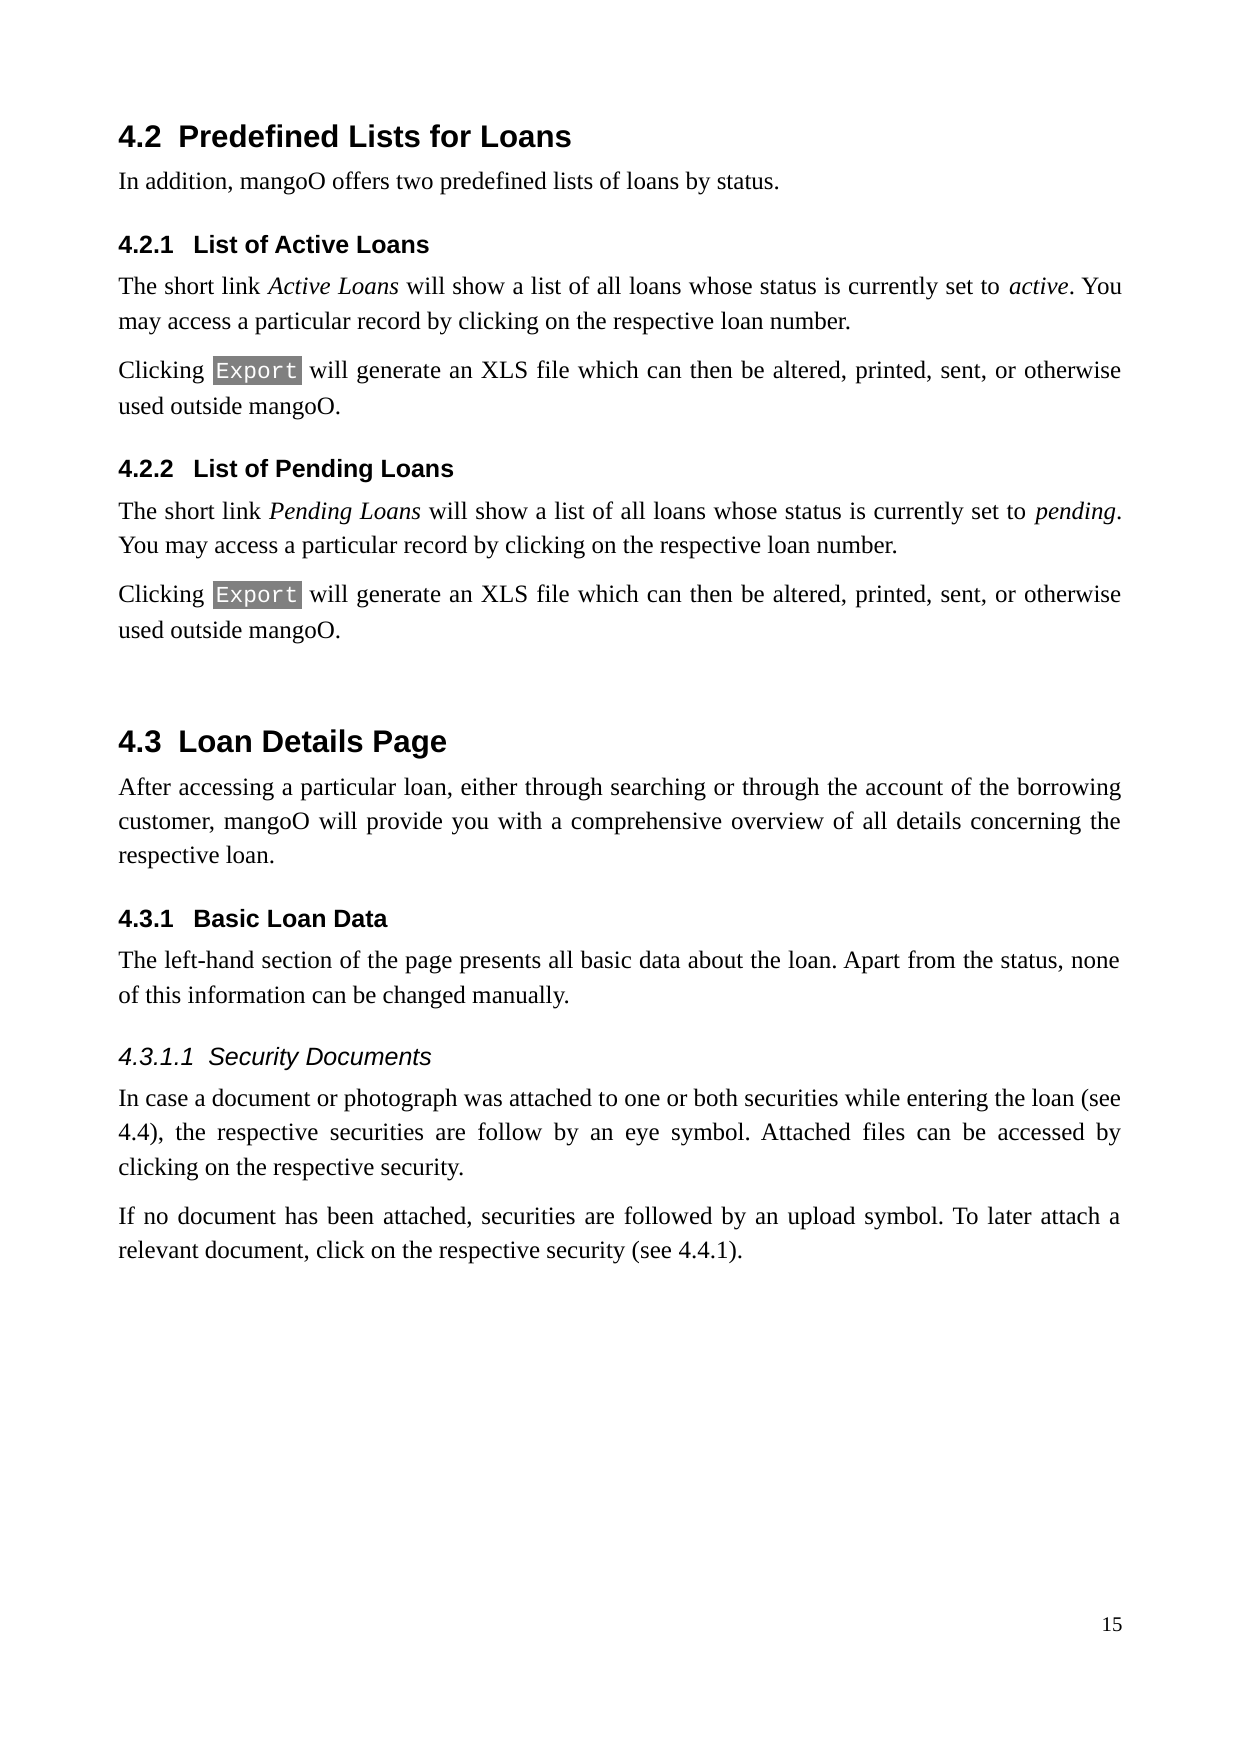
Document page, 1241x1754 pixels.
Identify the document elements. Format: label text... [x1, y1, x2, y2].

subtitle Basic Loan Data [118, 904, 1122, 933]
text Clicking Export will generate an XLS file which can then be altered, printed, sent, or otherwise used outside mangoO. [118, 579, 1122, 644]
subtitle Predefined Lists for Loans [118, 118, 1122, 154]
text After accessing a particular loan, either through searching or through the account of the borrowing customer, mangoO will provide you with a comprehensive overview of all details concerning the respective loan. [118, 772, 1122, 869]
subtitle List of Active Loans [118, 230, 1122, 259]
text If no document has been attached, securities are followed by an upload symbol. To later attach a relevant document, click on the respective security (see 4.4.1). [118, 1201, 1122, 1264]
text The left-hand section of the page presents all basic data about the loan. Apart from the status, none of this information can be changed manually. [118, 946, 1122, 1009]
text Clicking Export will generate an XLS file which can then be altered, printed, sent, or otherwise used outside mangoO. [118, 355, 1122, 419]
subtitle Loan Details Page [118, 723, 1122, 759]
text In case a document or photograph was attached to one or both securities while entering the loan (see 4.4), the respective securities are follow by an eye symbol. Attached files can be accessed by clicking on the respective security. [118, 1083, 1122, 1181]
subtitle Security Documents [118, 1042, 1122, 1070]
text The short link Active Loans will show a list of all loans whose status is currently set to active. You may access a particular record by clicking on the respective loan number. [118, 271, 1122, 334]
subtitle List of Pending Loans [118, 454, 1122, 483]
text The short link Pending Loans will show a list of all loans whose status is currently set to pending. You may access a particular record by clicking on the respective loan number. [118, 496, 1122, 559]
text In addition, mangoO offers two predefined lists of loans by status. [118, 166, 1122, 195]
